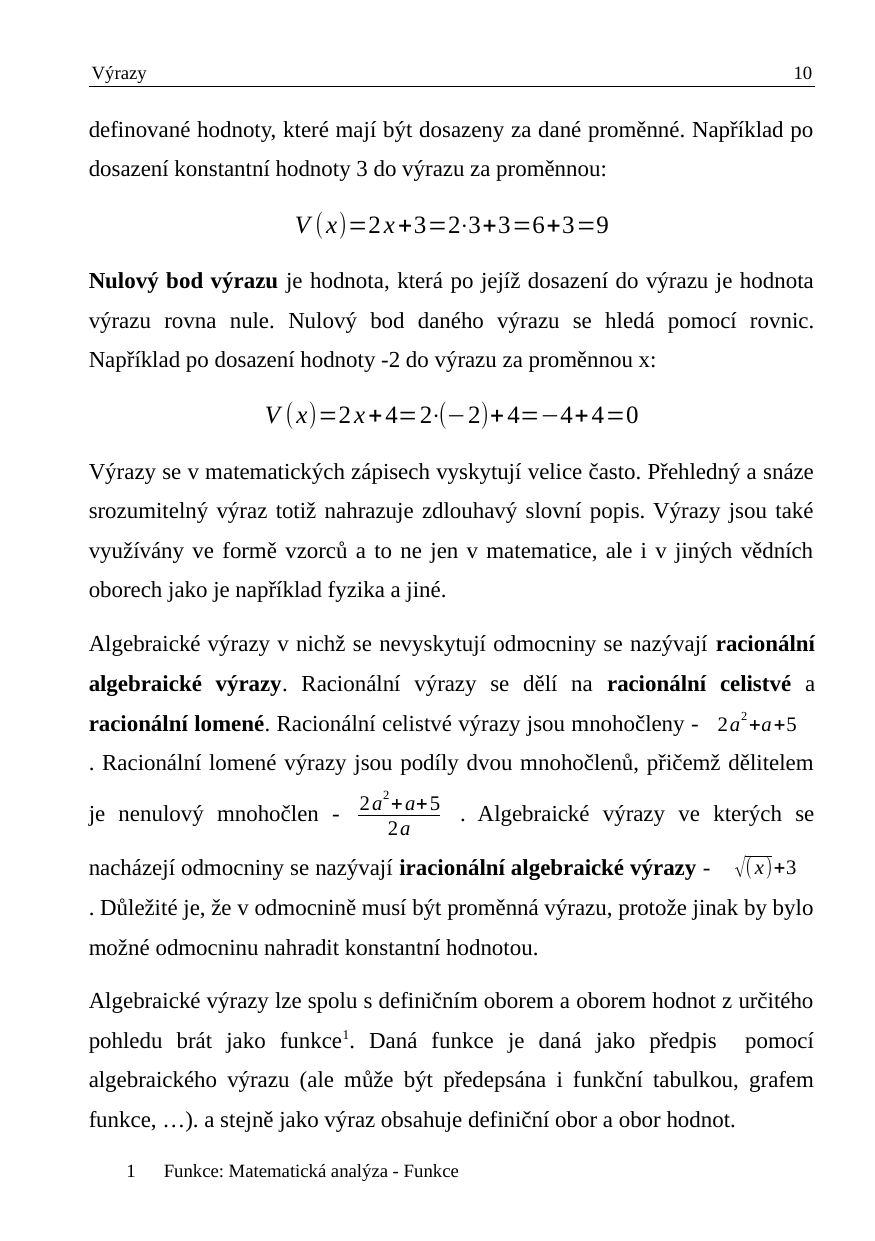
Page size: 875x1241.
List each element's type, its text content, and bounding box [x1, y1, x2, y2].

text definované hodnoty, které mají být dosazeny za dané proměnné. Například po dosazení konstantní hodnoty 3 do výrazu za proměnnou: [88, 116, 815, 182]
text Algebraické výrazy v nichž se nevyskytují odmocniny se nazývají racionální algebraické výrazy. Racionální výrazy se dělí na racionální celistvé a racionální lomené. Racionální celistvé výrazy jsou mnohočleny -. Racionální lomené výrazy jsou podíly dvou mnohočlenů, přičemž dělitelem je nenulový mnohočlen -. Algebraické výrazy ve kterých se nacházejí odmocniny se nazývají iracionální algebraické výrazy - . Důležité je, že v odmocnině musí být proměnná výrazu, protože jinak by bylo možné odmocninu nahradit konstantní hodnotou. [88, 631, 815, 960]
text Algebraické výrazy lze spolu s definičním oborem a oborem hodnot z určitého pohledu brát jako funkce. Daná funkce je daná jako předpis pomocí algebraického výrazu (ale může být předepsána i funkční tabulkou, grafem funkce, …). a stejně jako výraz obsahuje definiční obor a obor hodnot. [88, 988, 815, 1132]
list Funkce: Matematická analýza - Funkce [126, 1159, 815, 1181]
text Výrazy se v matematických zápisech vyskytují velice často. Přehledný a snáze srozumitelný výraz totiž nahrazuje zdlouhavý slovní popis. Výrazy jsou také využívány ve formě vzorců a to ne jen v matematice, ale i v jiných vědních oborech jako je například fyzika a jiné. [88, 458, 815, 603]
text Nulový bod výrazu je hodnota, která po jejíž dosazení do výrazu je hodnota výrazu rovna nule. Nulový bod daného výrazu se hledá pomocí rovnic. Například po dosazení hodnoty -2 do výrazu za proměnnou x: [88, 267, 815, 373]
